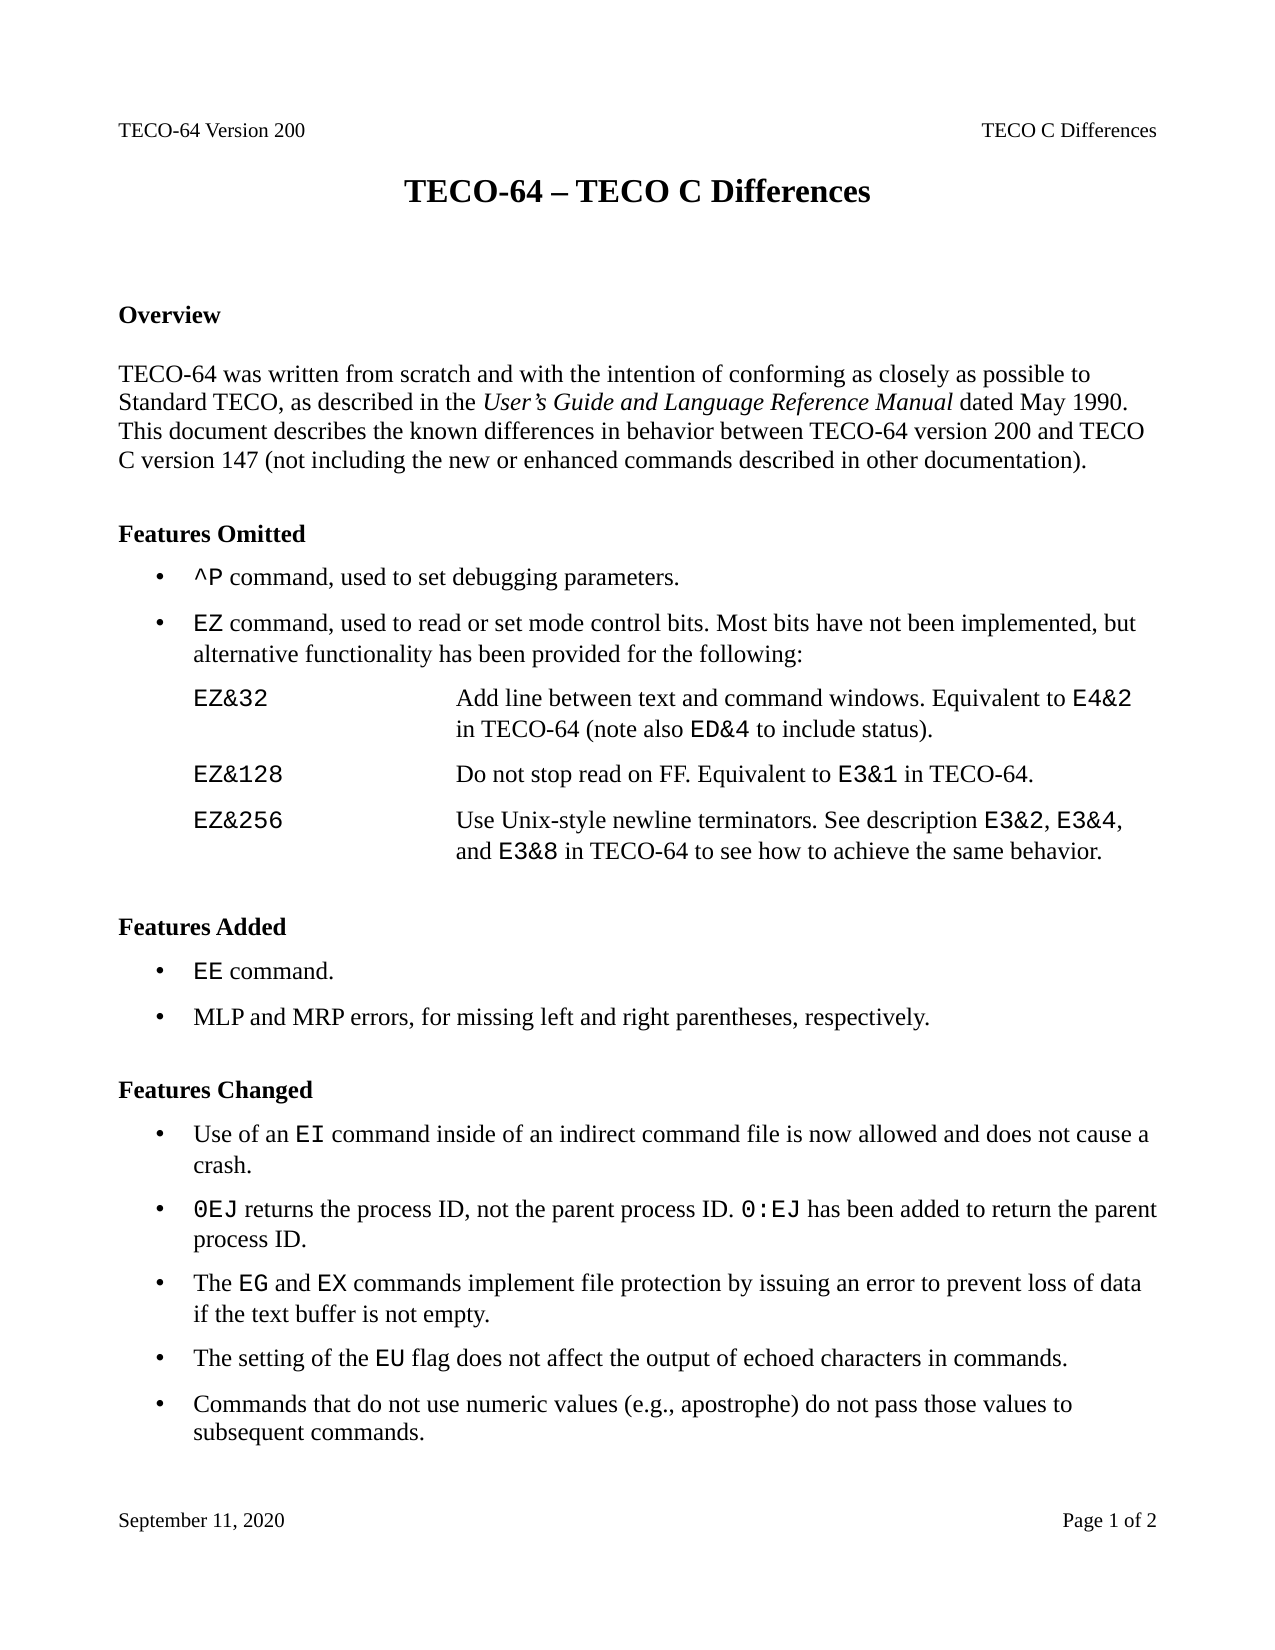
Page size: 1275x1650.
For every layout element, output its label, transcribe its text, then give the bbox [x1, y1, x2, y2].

text EZ&256 Use Unix-style newline terminators. See description E3&2, E3&4, and E3&8 in TECO-64 to see how to achieve the same behavior. [193, 805, 1157, 867]
text Features Omitted [118, 519, 1157, 547]
text EZ&32 Add line between text and command windows. Equivalent to E4&2 in TECO-64 (note also ED&4 to include status). [193, 683, 1157, 744]
text TECO-64 was written from scratch and with the intention of conforming as closely as possible to Standard TECO, as described in the User’s Guide and Language Reference Manual dated May 1990. This document describes the known differences in behavior between TECO-64 version 200 and TECO C version 147 (not including the new or enhanced commands described in other documentation). [118, 359, 1157, 474]
list EZ command, used to read or set mode control bits. Most bits have not been implemented, but alternative functionality has been provided for the following: [156, 608, 1157, 668]
text TECO-64 – TECO C Differences [118, 172, 1157, 210]
list Use of an EI command inside of an indirect command file is now allowed and does not cause a crash. [156, 1119, 1157, 1179]
list Commands that do not use numeric values (e.g., apostrophe) do not pass those values to subsequent commands. [156, 1389, 1157, 1446]
text EZ&128 Do not stop read on FF. Equivalent to E3&1 in TECO-64. [193, 759, 1157, 790]
list ^P command, used to set debugging parameters. [156, 562, 1157, 593]
text Overview [118, 300, 1157, 329]
list MLP and MRP errors, for missing left and right parentheses, respectively. [156, 1002, 1157, 1030]
list The setting of the EU flag does not affect the output of echoed characters in commands. [156, 1343, 1157, 1374]
text Features Changed [118, 1075, 1157, 1104]
list EE command. [156, 956, 1157, 987]
text Features Added [118, 912, 1157, 941]
list 0EJ returns the process ID, not the parent process ID. 0:EJ has been added to return the parent process ID. [156, 1194, 1157, 1253]
list The EG and EX commands implement file protection by issuing an error to prevent loss of data if the text buffer is not empty. [156, 1268, 1157, 1328]
